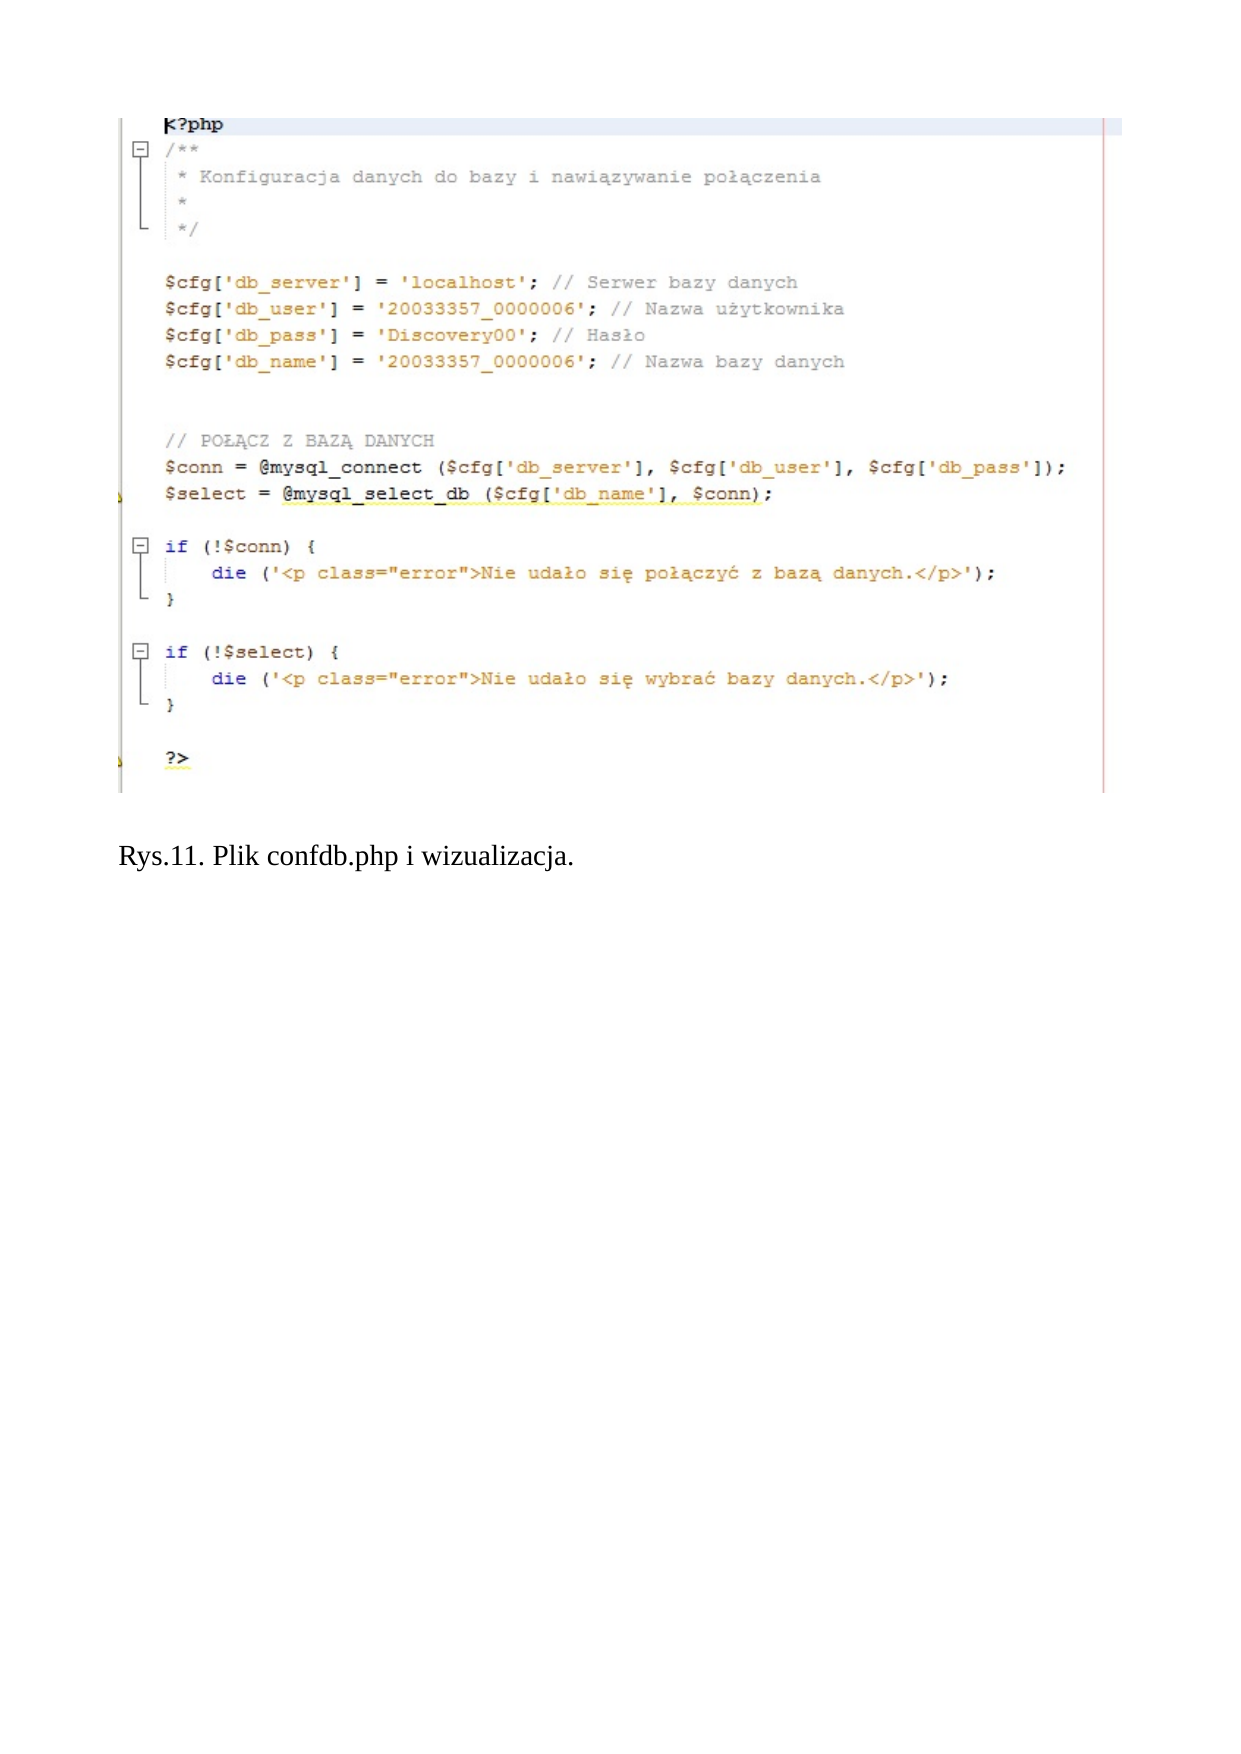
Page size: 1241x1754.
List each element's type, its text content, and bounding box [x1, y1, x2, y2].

picture [118, 118, 1122, 793]
text Rys.11. Plik confdb.php i wizualizacja. [118, 838, 1122, 872]
